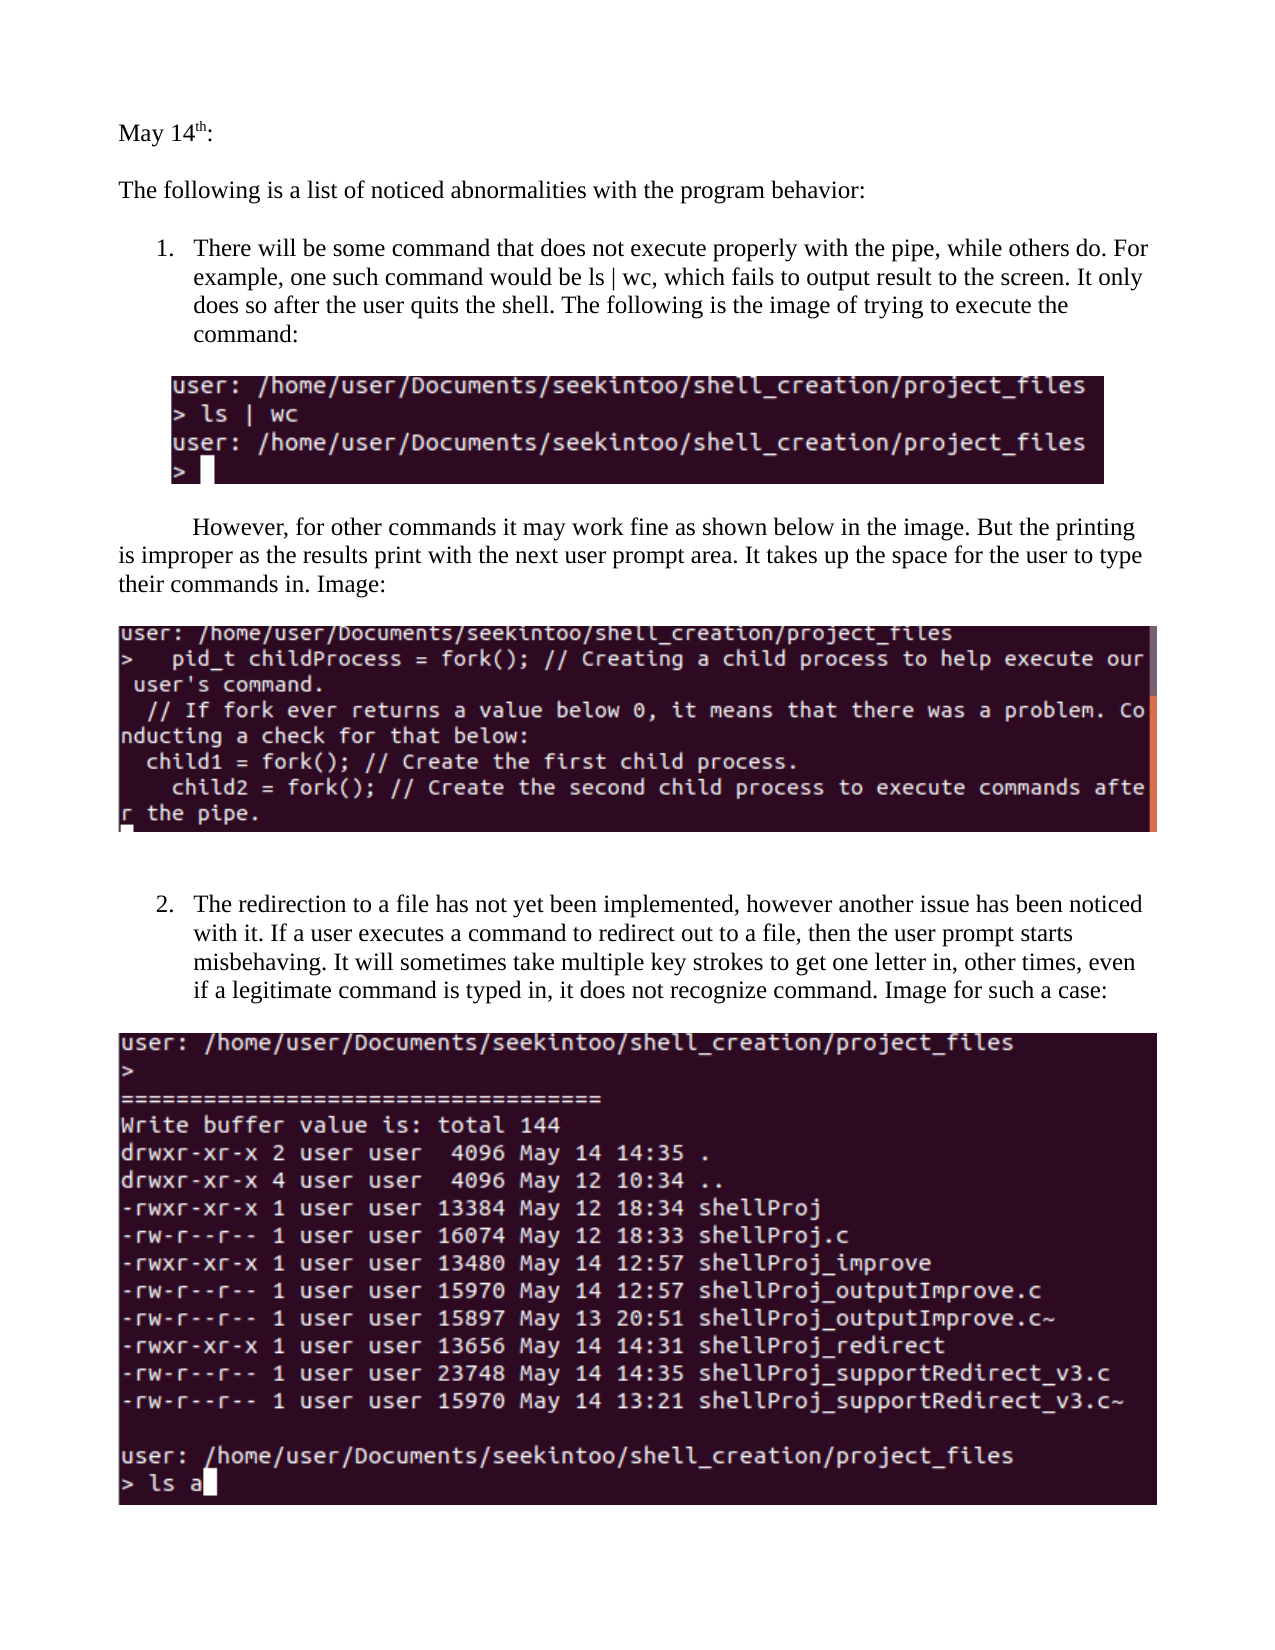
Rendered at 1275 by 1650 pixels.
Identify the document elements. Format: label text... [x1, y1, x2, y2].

text The following is a list of noticed abnormalities with the program behavior: [118, 176, 1157, 204]
picture [118, 626, 1157, 832]
picture [171, 376, 1104, 484]
text May 14th: [118, 118, 1157, 147]
list The redirection to a file has not yet been implemented, however another issue has been noticed with it. If a user executes a command to redirect out to a file, then the user prompt starts misbehaving. It will sometimes take multiple key strokes to get one letter in, other times, even if a legitimate command is typed in, it does not recognize command. Image for such a case: [156, 889, 1157, 1004]
picture [118, 1033, 1157, 1505]
text However, for other commands it may work fine as shown below in the image. But the printing is improper as the results print with the next user prompt area. It takes up the space for the user to type their commands in. Image: [118, 512, 1157, 598]
list There will be some command that does not execute properly with the pipe, while others do. For example, one such command would be ls | wc, which fails to output result to the screen. It only does so after the user quits the shell. The following is the image of trying to execute the command: [156, 233, 1157, 348]
